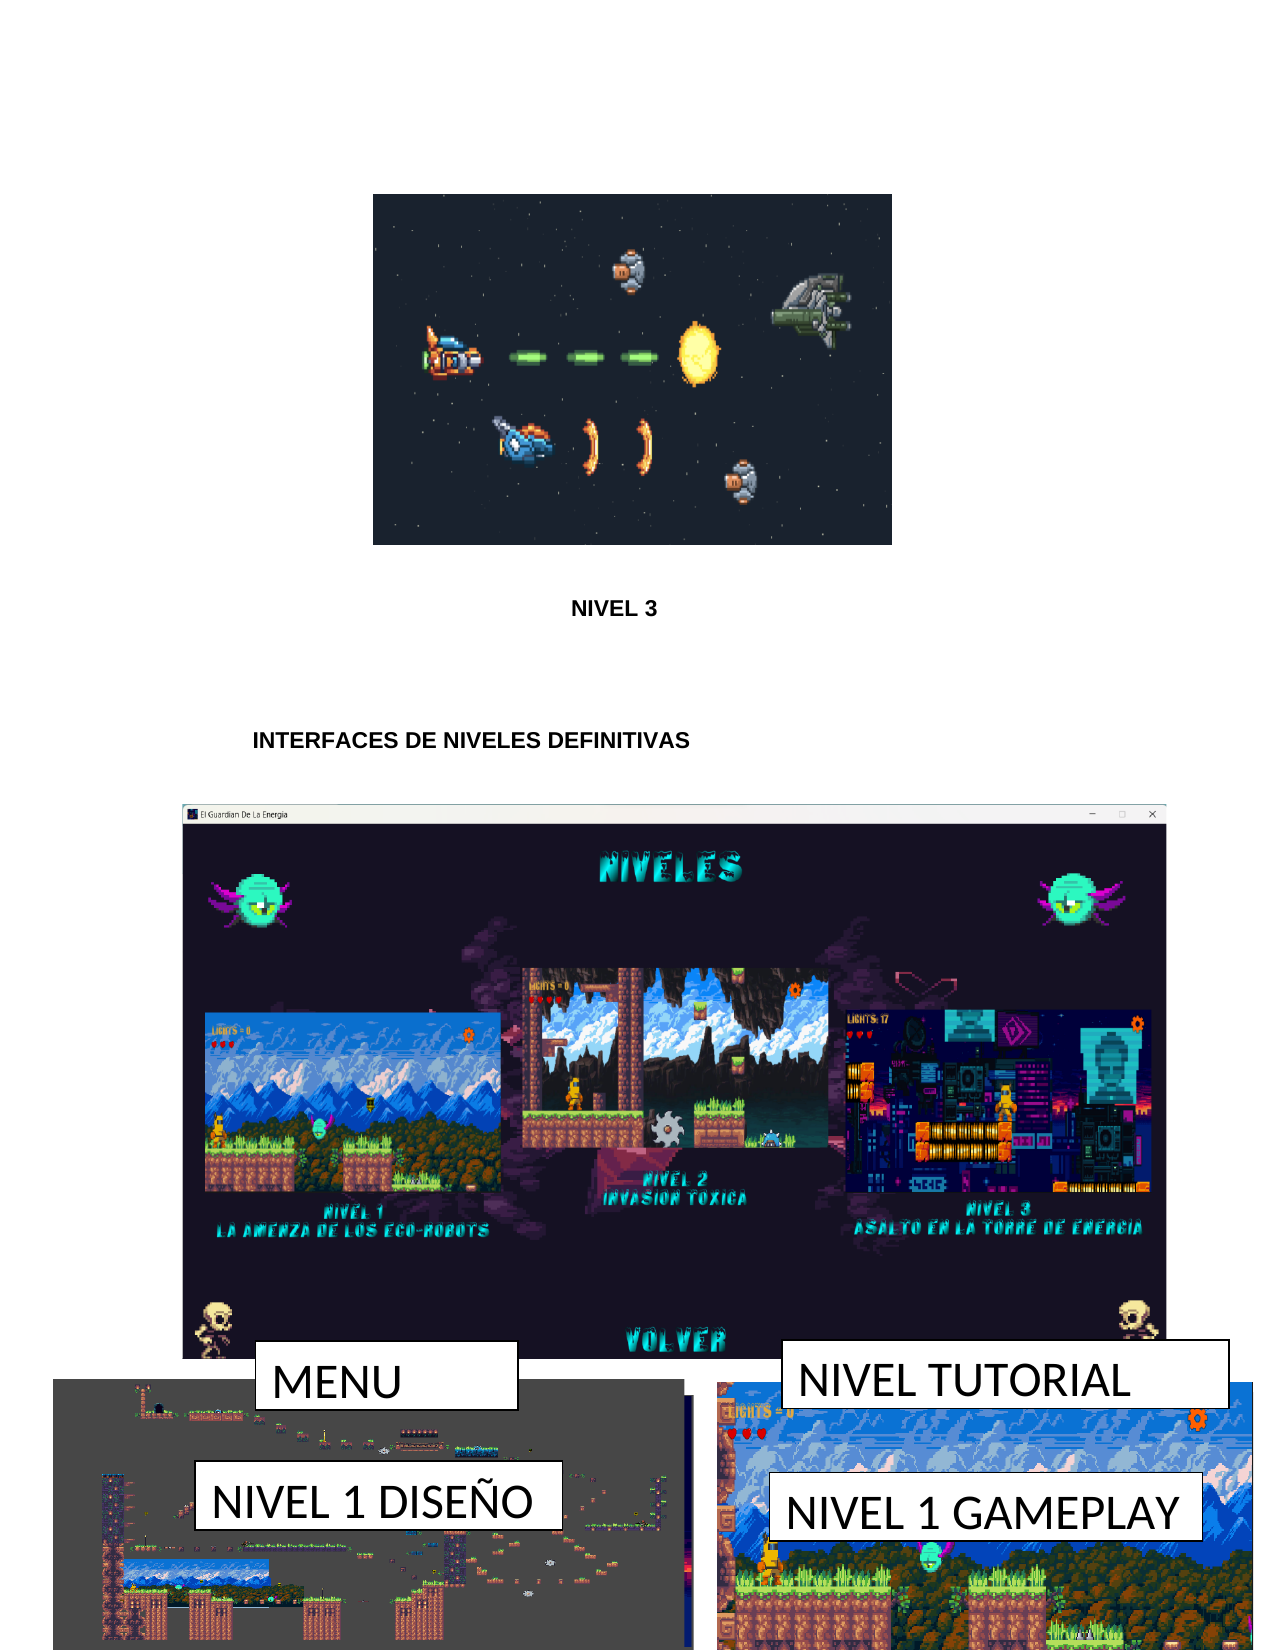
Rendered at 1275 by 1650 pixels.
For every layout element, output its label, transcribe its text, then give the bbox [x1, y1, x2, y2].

text NIVEL TUTORIAL [798, 1348, 1213, 1400]
text NIVEL 1 GAMEPLAY [785, 1481, 1187, 1533]
text NIVEL 1 DISEÑO [211, 1469, 547, 1522]
text NIVEL 3 [177, 595, 1098, 621]
text MENU [271, 1349, 502, 1402]
text INTERFACES DE NIVELES DEFINITIVAS [177, 727, 1098, 753]
